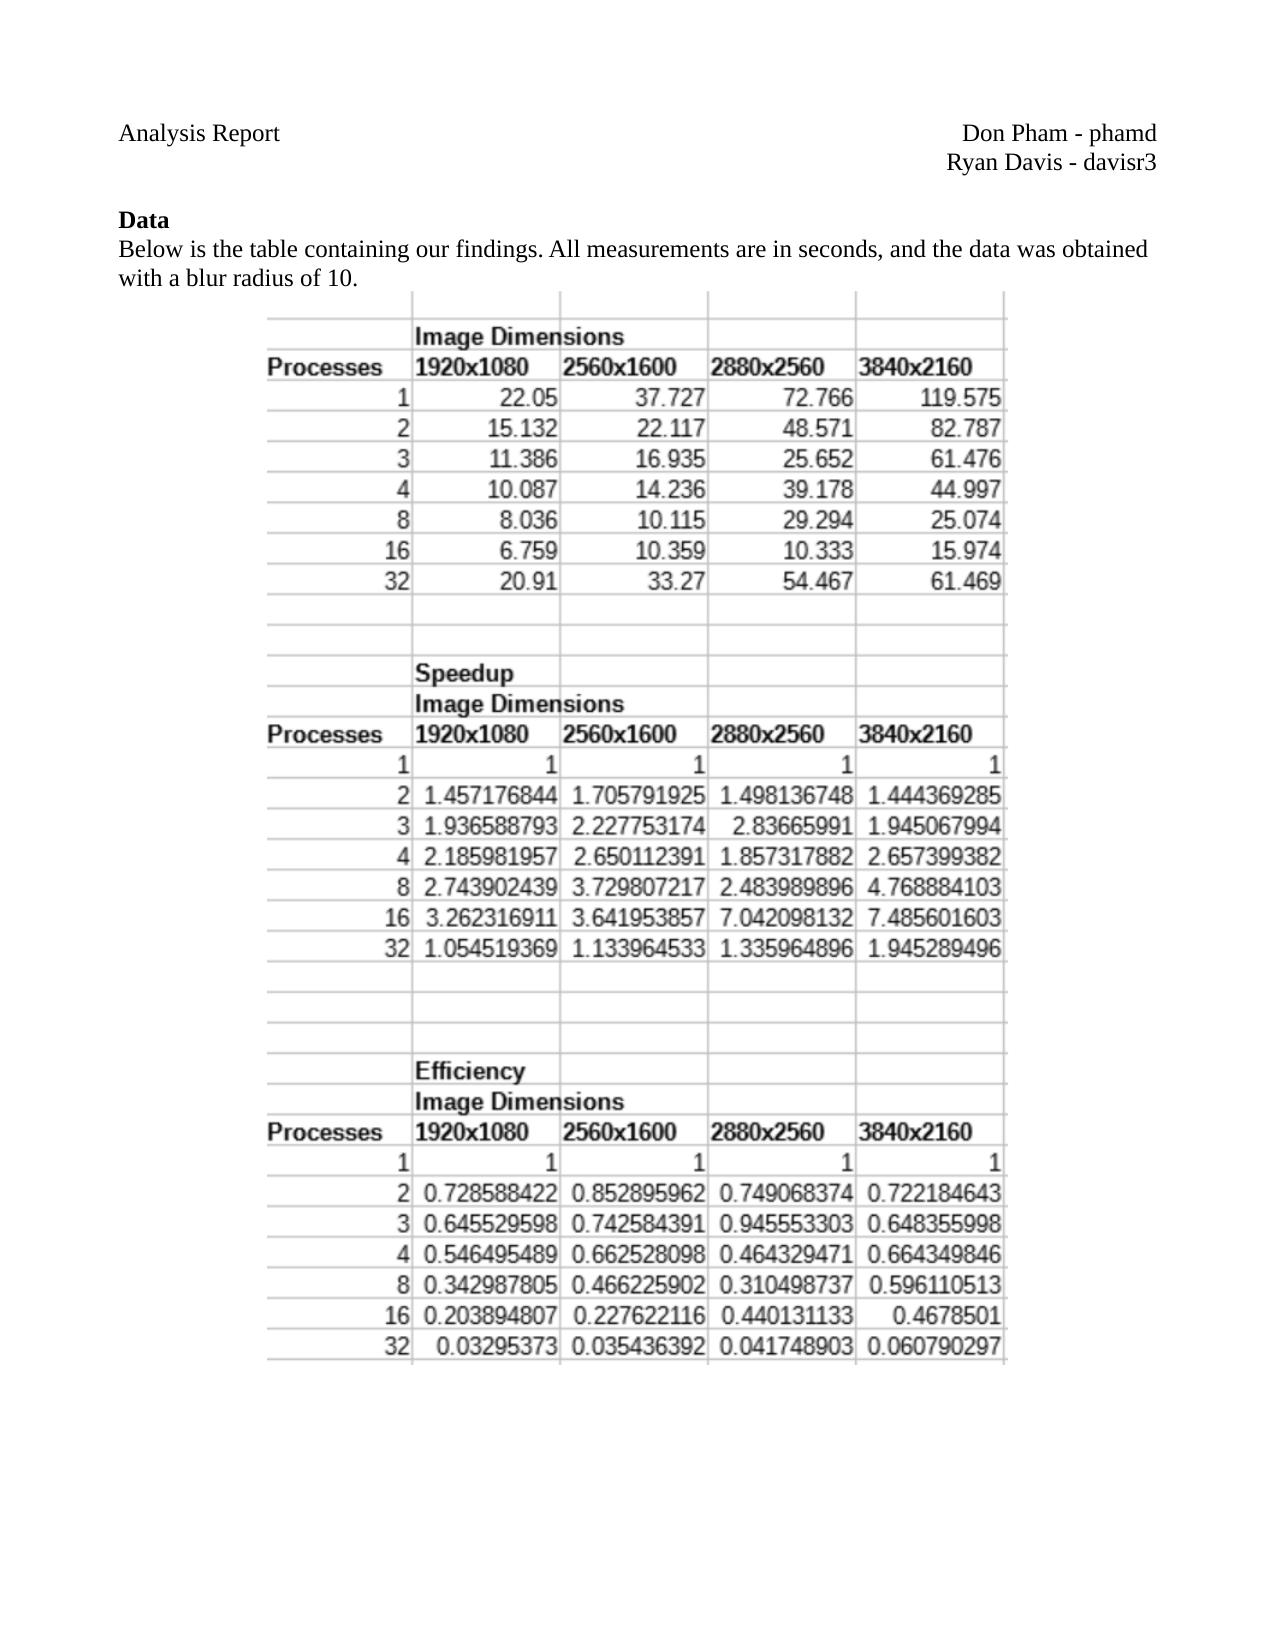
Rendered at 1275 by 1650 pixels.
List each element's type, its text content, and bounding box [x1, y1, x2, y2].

text Below is the table containing our findings. All measurements are in seconds, and the data was obtained with a blur radius of 10. [118, 234, 1157, 291]
picture [267, 291, 1009, 1365]
text Data [118, 205, 1157, 234]
